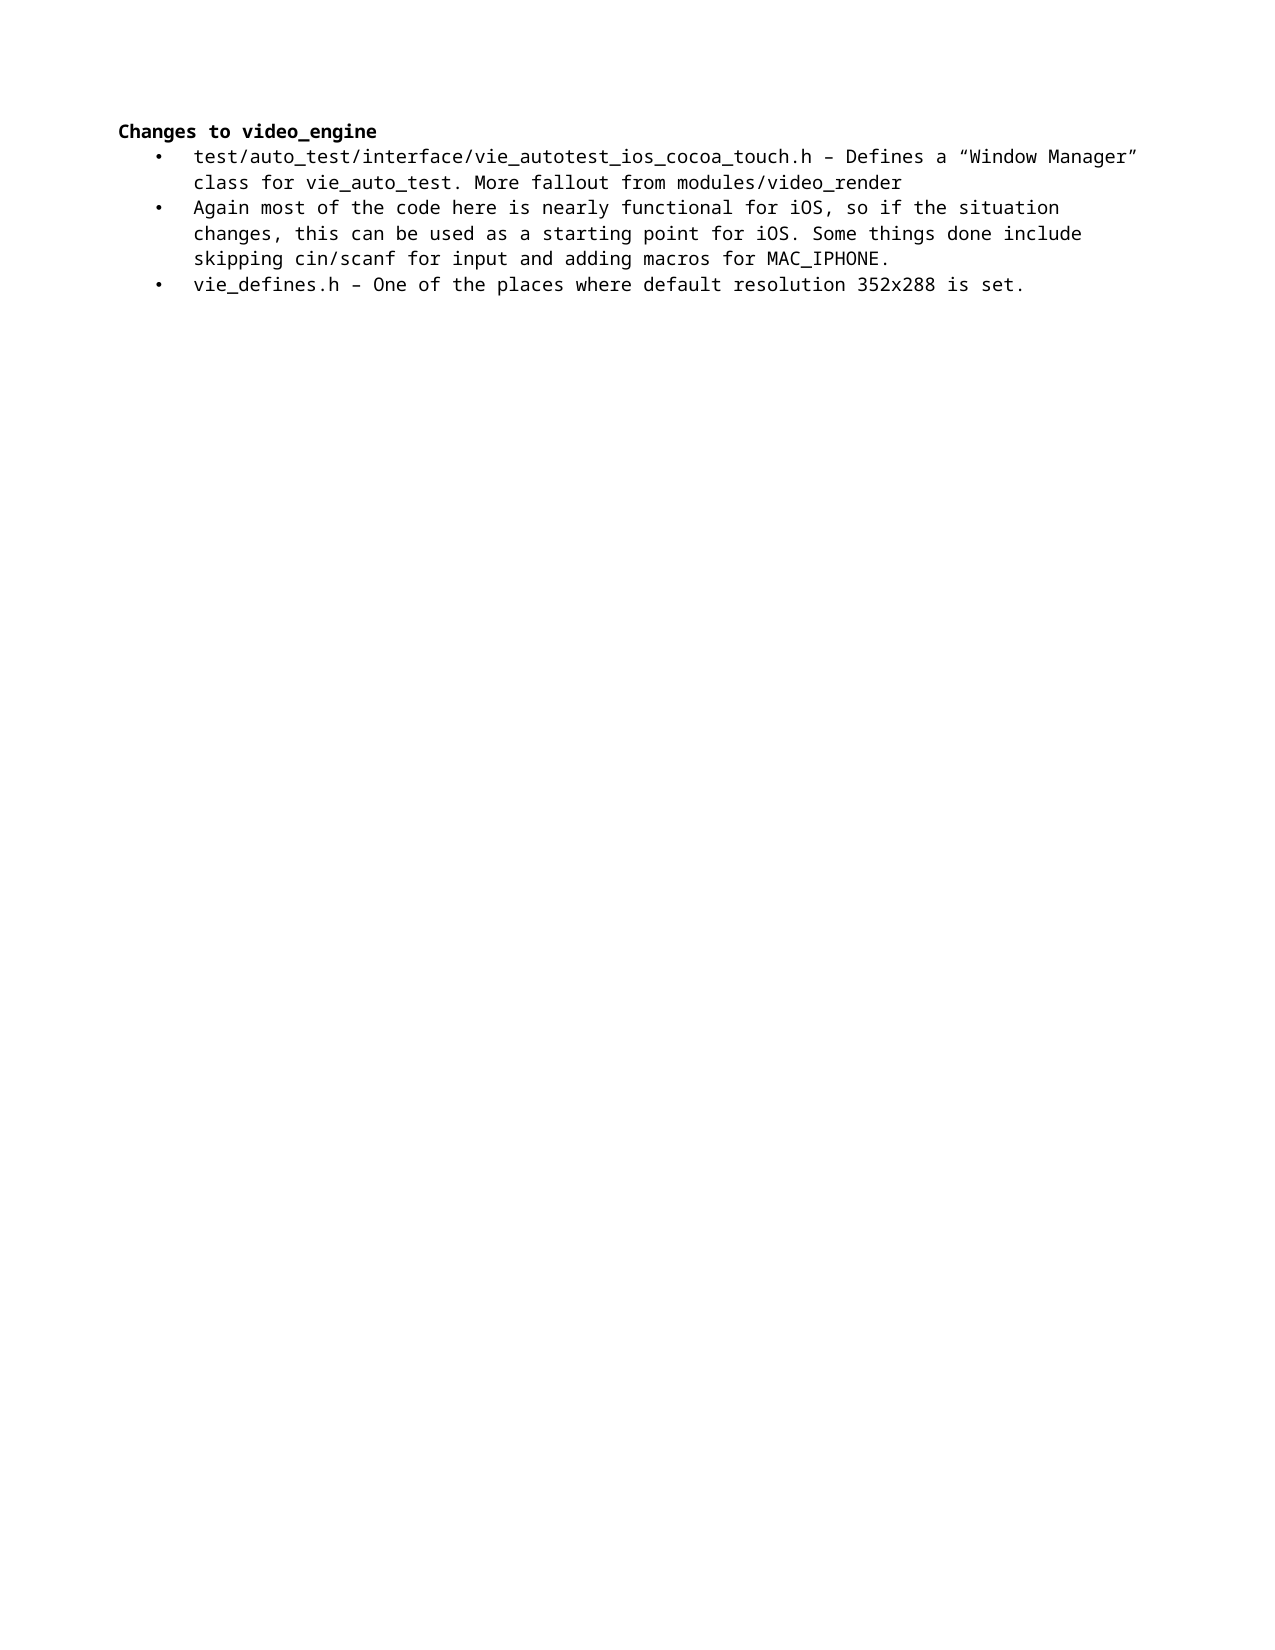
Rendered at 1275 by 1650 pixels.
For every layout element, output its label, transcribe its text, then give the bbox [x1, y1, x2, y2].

list vie_defines.h – One of the places where default resolution 352x288 is set. [156, 271, 1157, 297]
list test/auto_test/interface/vie_autotest_ios_cocoa_touch.h – Defines a “Window Manager” class for vie_auto_test. More fallout from modules/video_render [156, 144, 1157, 195]
list Again most of the code here is nearly functional for iOS, so if the situation changes, this can be used as a starting point for iOS. Some things done include skipping cin/scanf for input and adding macros for MAC_IPHONE. [156, 195, 1157, 271]
text Changes to video_engine [118, 118, 1157, 144]
